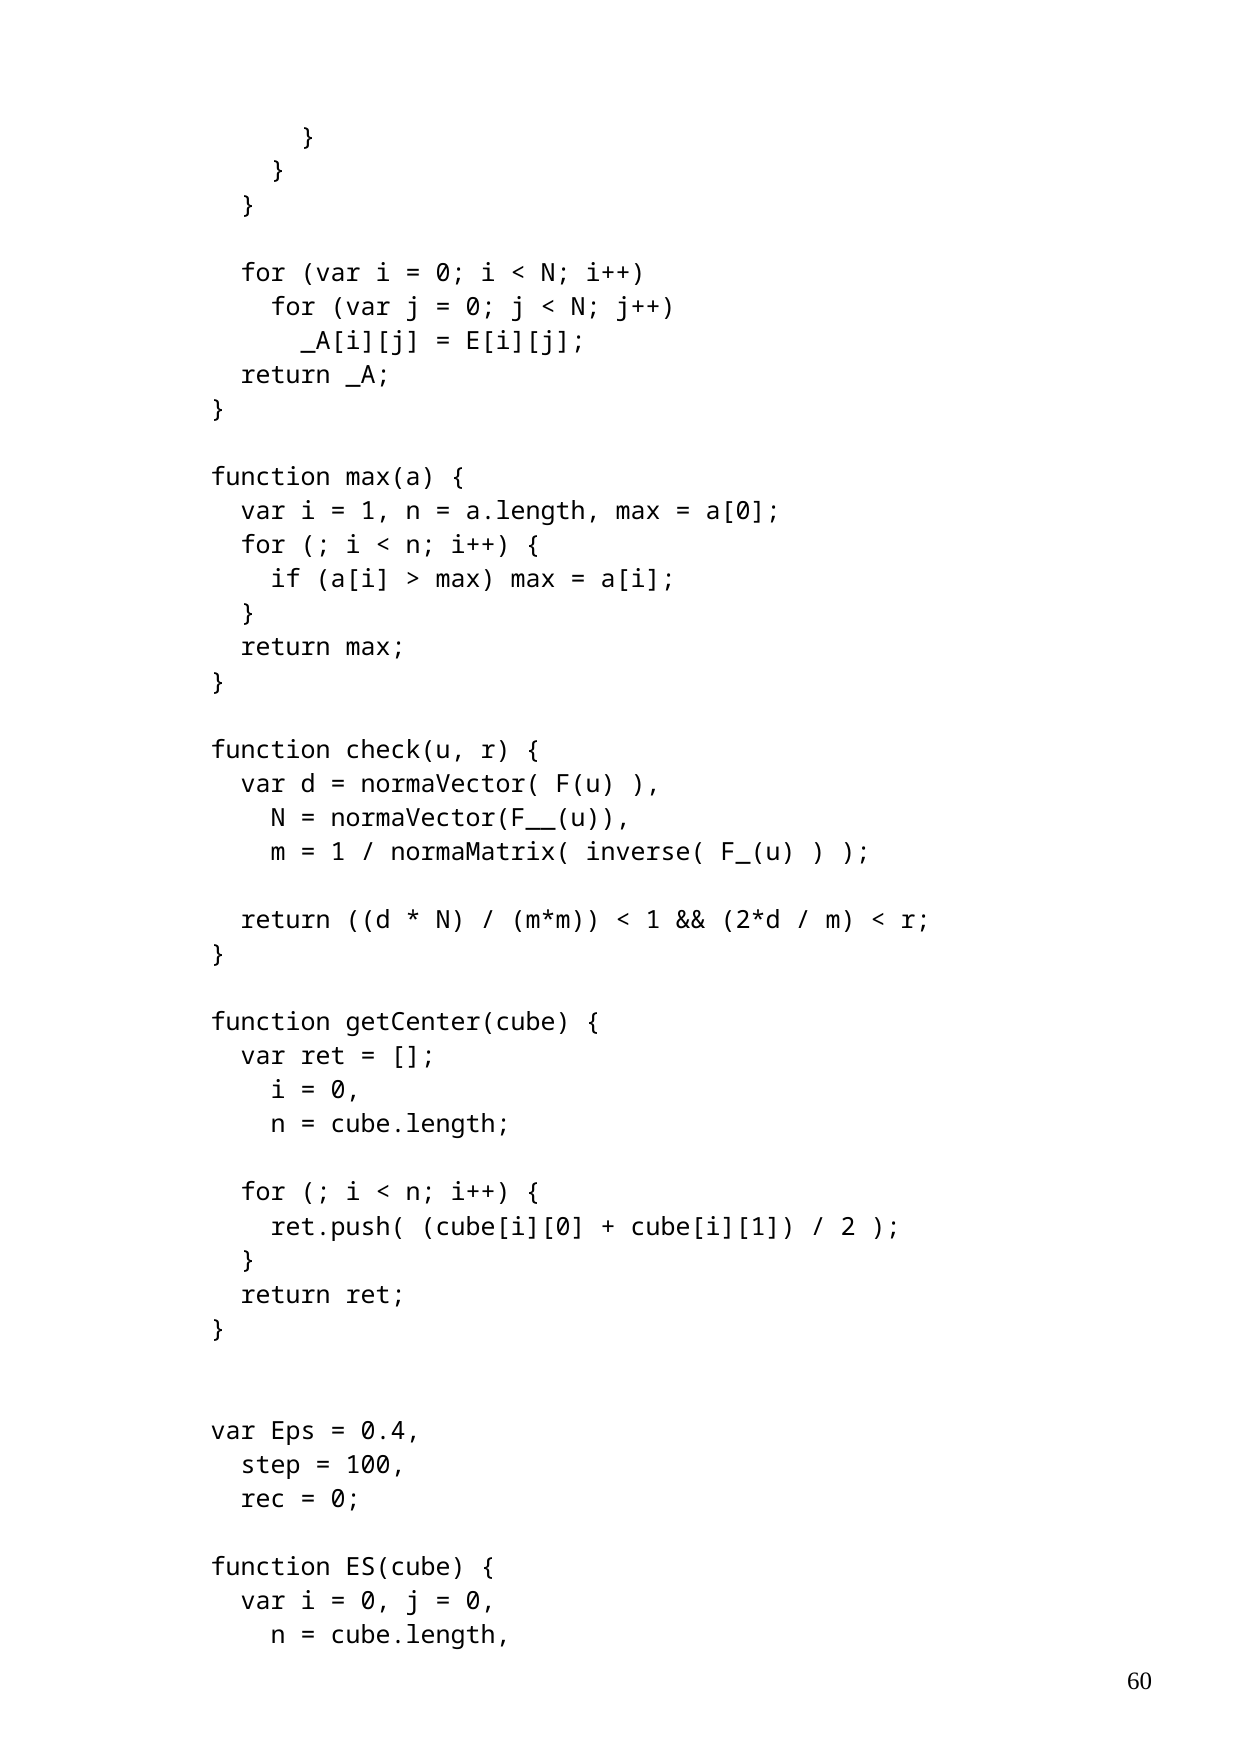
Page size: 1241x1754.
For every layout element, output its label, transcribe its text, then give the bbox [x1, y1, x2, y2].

text } [180, 186, 1152, 220]
text var Eps = 0.4, [180, 1412, 1152, 1447]
text n = cube.length; [180, 1106, 1152, 1140]
text n = cube.length, [180, 1617, 1152, 1651]
text } [180, 391, 1152, 425]
text } [180, 595, 1152, 629]
text m = 1 / normaMatrix( inverse( F_(u) ) ); [180, 833, 1152, 867]
text i = 0, [180, 1072, 1152, 1106]
text } [180, 1310, 1152, 1344]
text ret.push( (cube[i][0] + cube[i][1]) / 2 ); [180, 1208, 1152, 1242]
text for (var j = 0; j < N; j++) [180, 288, 1152, 322]
text return _A; [180, 357, 1152, 391]
text for (; i < n; i++) { [180, 1174, 1152, 1208]
text return ((d * N) / (m*m)) < 1 && (2*d / m) < r; [180, 902, 1152, 936]
text function check(u, r) { [180, 731, 1152, 765]
text var i = 0, j = 0, [180, 1583, 1152, 1617]
text _A[i][j] = E[i][j]; [180, 322, 1152, 357]
text var d = normaVector( F(u) ), [180, 765, 1152, 799]
text } [180, 152, 1152, 186]
text return ret; [180, 1276, 1152, 1310]
text if (a[i] > max) max = a[i]; [180, 561, 1152, 595]
text var i = 1, n = a.length, max = a[0]; [180, 493, 1152, 527]
text function getCenter(cube) { [180, 1004, 1152, 1038]
text var ret = []; [180, 1038, 1152, 1072]
text step = 100, [180, 1447, 1152, 1481]
text N = normaVector(F__(u)), [180, 799, 1152, 833]
text } [180, 1242, 1152, 1276]
text function ES(cube) { [180, 1549, 1152, 1583]
text } [180, 118, 1152, 152]
text for (; i < n; i++) { [180, 527, 1152, 561]
text function max(a) { [180, 459, 1152, 493]
text return max; [180, 629, 1152, 663]
text rec = 0; [180, 1481, 1152, 1515]
text } [180, 936, 1152, 970]
text } [180, 663, 1152, 697]
text for (var i = 0; i < N; i++) [180, 254, 1152, 288]
